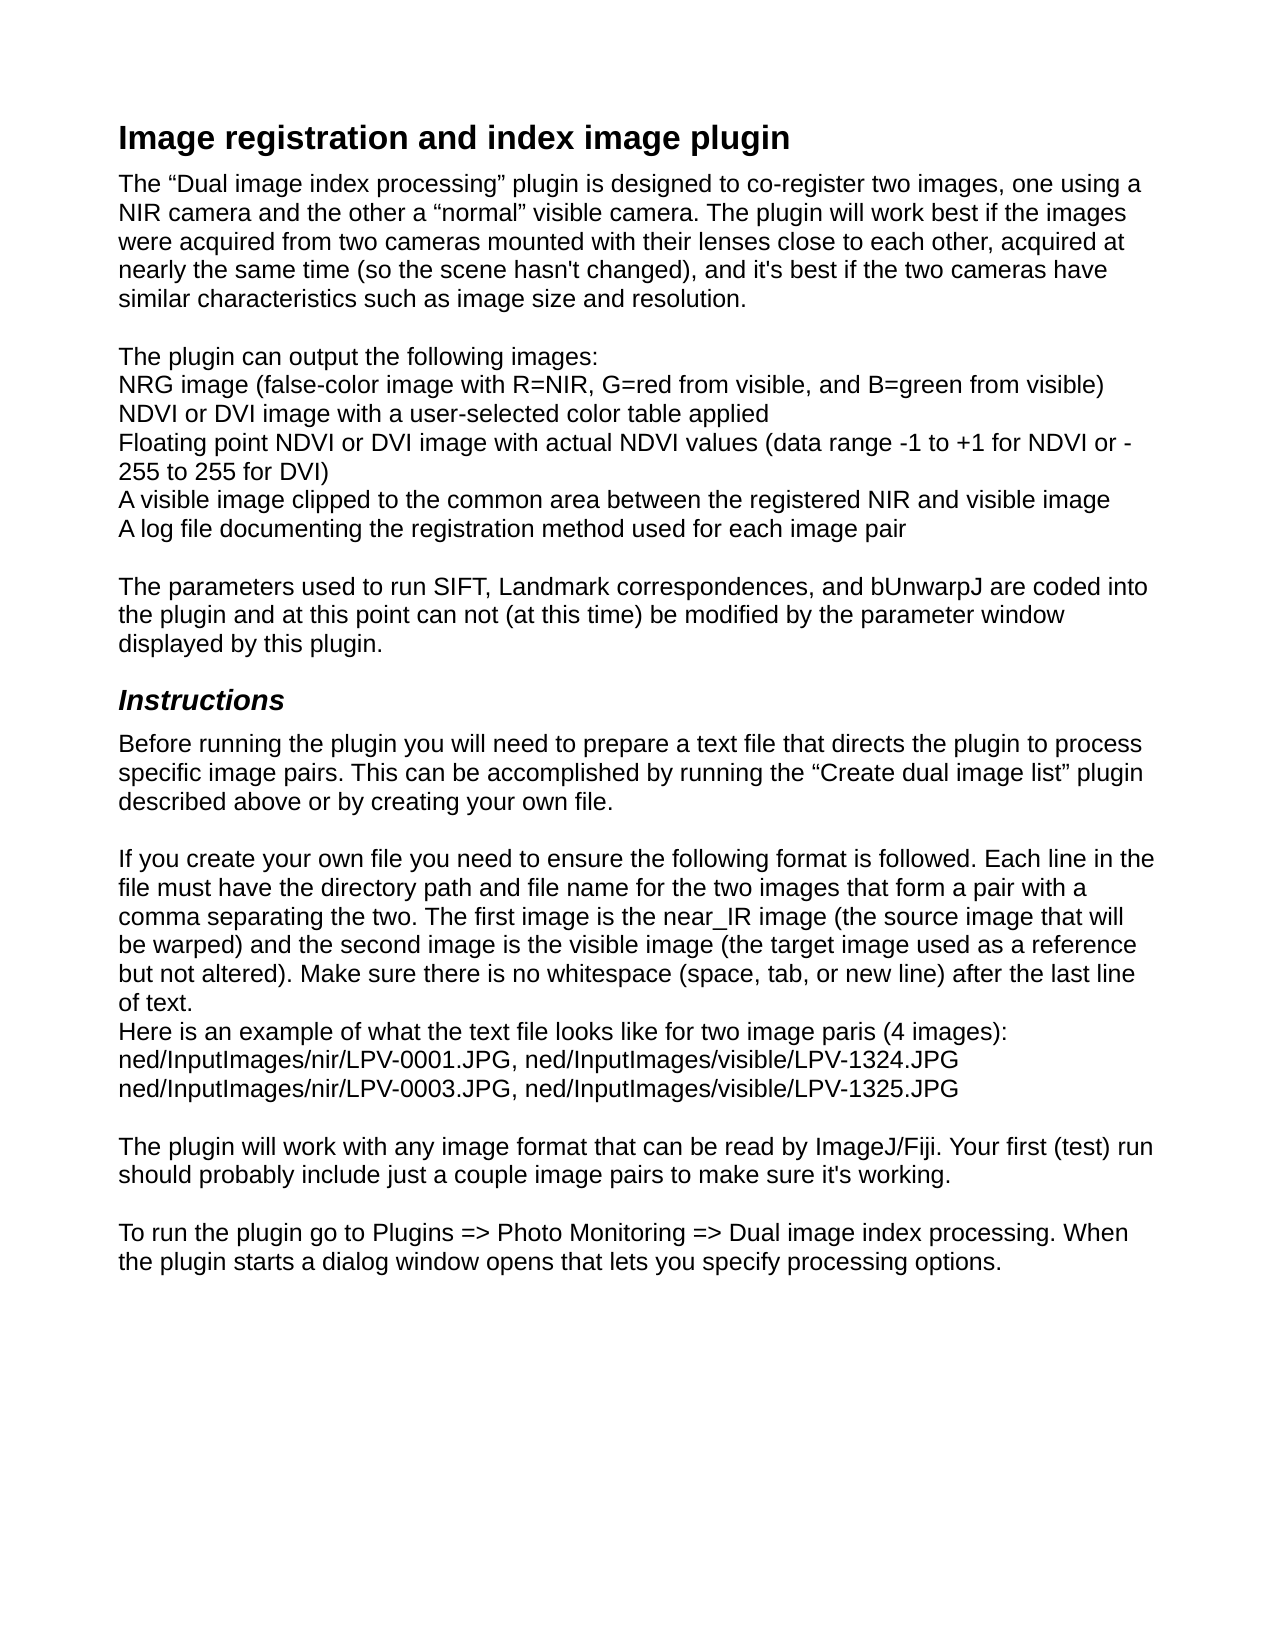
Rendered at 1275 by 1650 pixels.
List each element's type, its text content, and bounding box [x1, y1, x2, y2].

text ned/InputImages/nir/LPV-0001.JPG, ned/InputImages/visible/LPV-1324.JPG [118, 1045, 1157, 1074]
text The “Dual image index processing” plugin is designed to co-register two images, one using a NIR camera and the other a “normal” visible camera. The plugin will work best if the images were acquired from two cameras mounted with their lenses close to each other, acquired at nearly the same time (so the scene hasn't changed), and it's best if the two cameras have similar characteristics such as image size and resolution. [118, 169, 1157, 313]
text The parameters used to run SIFT, Landmark correspondences, and bUnwarpJ are coded into the plugin and at this point can not (at this time) be modified by the parameter window displayed by this plugin. [118, 572, 1157, 658]
text To run the plugin go to Plugins => Photo Monitoring => Dual image index processing. When the plugin starts a dialog window opens that lets you specify processing options. [118, 1218, 1157, 1275]
subtitle Image registration and index image plugin [118, 118, 1157, 157]
text Before running the plugin you will need to prepare a text file that directs the plugin to process specific image pairs. This can be accomplished by running the “Create dual image list” plugin described above or by creating your own file. [118, 729, 1157, 815]
text NRG image (false-color image with R=NIR, G=red from visible, and B=green from visible) [118, 371, 1157, 399]
text ned/InputImages/nir/LPV-0003.JPG, ned/InputImages/visible/LPV-1325.JPG [118, 1074, 1157, 1103]
text The plugin will work with any image format that can be read by ImageJ/Fiji. Your first (test) run should probably include just a couple image pairs to make sure it's working. [118, 1132, 1157, 1189]
text If you create your own file you need to ensure the following format is followed. Each line in the file must have the directory path and file name for the two images that form a pair with a comma separating the two. The first image is the near_IR image (the source image that will be warped) and the second image is the visible image (the target image used as a reference but not altered). Make sure there is no whitespace (space, tab, or new line) after the last line of text. [118, 844, 1157, 1017]
text Here is an example of what the text file looks like for two image paris (4 images): [118, 1017, 1157, 1045]
text A visible image clipped to the common area between the registered NIR and visible image [118, 486, 1157, 514]
subtitle Instructions [118, 683, 1157, 717]
text NDVI or DVI image with a user-selected color table applied [118, 399, 1157, 428]
text The plugin can output the following images: [118, 342, 1157, 371]
text Floating point NDVI or DVI image with actual NDVI values (data range -1 to +1 for NDVI or -255 to 255 for DVI) [118, 428, 1157, 486]
text A log file documenting the registration method used for each image pair [118, 514, 1157, 543]
